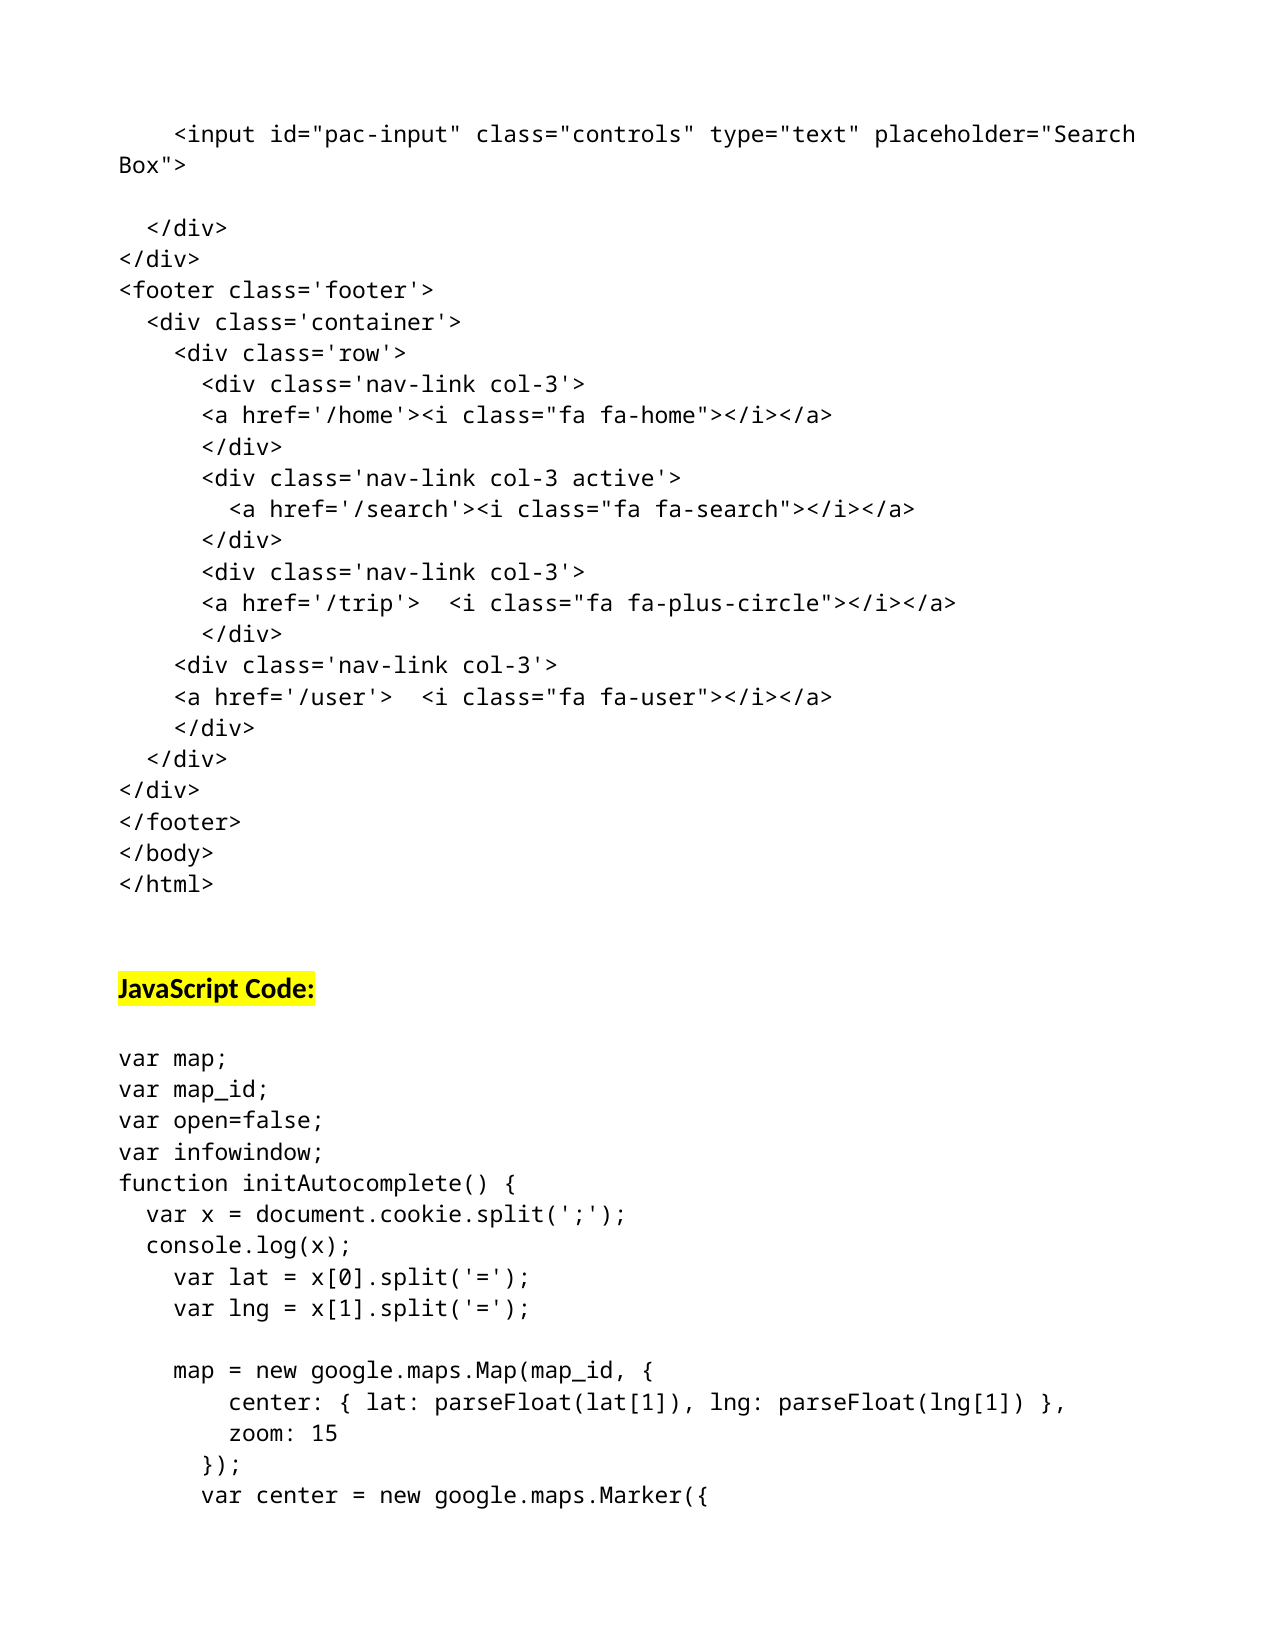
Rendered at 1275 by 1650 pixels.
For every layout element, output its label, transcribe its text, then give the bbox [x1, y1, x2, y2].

text <div class='nav-link col-3'> [118, 556, 1157, 587]
text zoom: 15 [118, 1417, 1157, 1448]
text <a href='/user'> <i class="fa fa-user"></i></a> [118, 681, 1157, 712]
text <div class='nav-link col-3'> [118, 368, 1157, 399]
text map = new google.maps.Map(map_id, { [118, 1354, 1157, 1386]
text <div class='nav-link col-3'> [118, 649, 1157, 681]
text <a href='/search'><i class="fa fa-search"></i></a> [118, 493, 1157, 524]
text console.log(x); [118, 1229, 1157, 1261]
text <a href='/home'><i class="fa fa-home"></i></a> [118, 399, 1157, 431]
text var map_id; [118, 1073, 1157, 1104]
text var lat = x[0].split('='); [118, 1261, 1157, 1292]
text <div class='nav-link col-3 active'> [118, 462, 1157, 493]
text <div class='container'> [118, 306, 1157, 337]
text <div class='row'> [118, 337, 1157, 368]
text </div> [118, 212, 1157, 243]
text }); [118, 1448, 1157, 1479]
text center: { lat: parseFloat(lat[1]), lng: parseFloat(lng[1]) }, [118, 1386, 1157, 1417]
text var x = document.cookie.split(';'); [118, 1198, 1157, 1229]
text </html> [118, 868, 1157, 899]
text var open=false; [118, 1104, 1157, 1136]
text </footer> [118, 806, 1157, 837]
text </div> [118, 618, 1157, 649]
text <input id="pac-input" class="controls" type="text" placeholder="Search Box"> [118, 118, 1157, 181]
text var center = new google.maps.Marker({ [118, 1479, 1157, 1511]
text </div> [118, 243, 1157, 274]
text </body> [118, 837, 1157, 868]
text </div> [118, 774, 1157, 806]
text var infowindow; [118, 1136, 1157, 1167]
text var lng = x[1].split('='); [118, 1292, 1157, 1323]
text var map; [118, 1042, 1157, 1073]
text <a href='/trip'> <i class="fa fa-plus-circle"></i></a> [118, 587, 1157, 618]
text </div> [118, 743, 1157, 774]
text </div> [118, 712, 1157, 743]
text function initAutocomplete() { [118, 1167, 1157, 1198]
text <footer class='footer'> [118, 274, 1157, 306]
text </div> [118, 524, 1157, 556]
text JavaScript Code: [118, 971, 1157, 1006]
text </div> [118, 431, 1157, 462]
